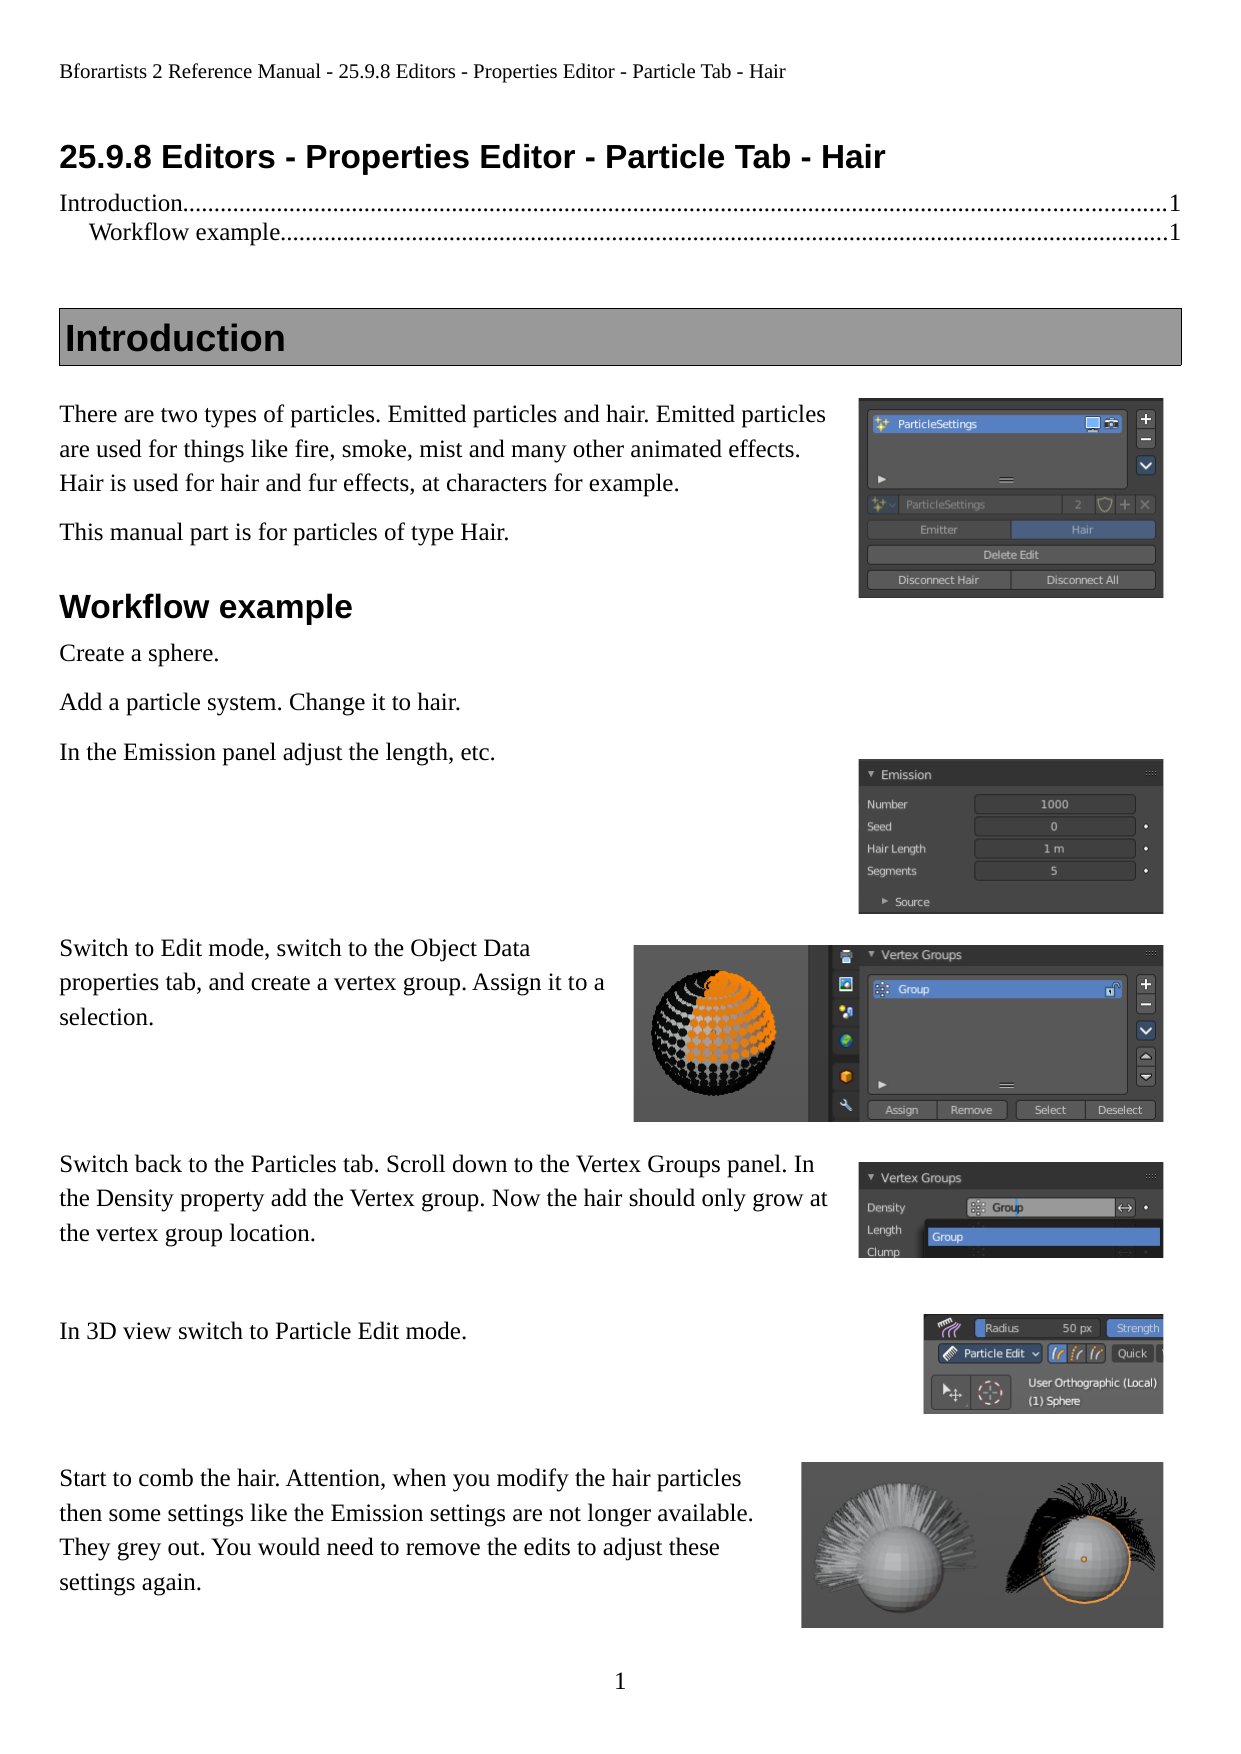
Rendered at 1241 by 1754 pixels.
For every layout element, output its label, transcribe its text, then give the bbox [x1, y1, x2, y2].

text There are two types of particles. Emitted particles and hair. Emitted particles are used for things like fire, smoke, mist and many other animated effects. Hair is used for hair and fur effects, at characters for example. [59, 399, 858, 497]
picture [858, 759, 1164, 914]
subtitle 25.9.8 Editors - Properties Editor - Particle Tab - Hair [59, 138, 1181, 176]
picture [858, 1162, 1164, 1258]
picture [633, 945, 1164, 1122]
text In the Emission panel adjust the length, etc. [59, 737, 1181, 765]
table_header Introduction [60, 309, 1181, 365]
text Switch to Edit mode, switch to the Object Data properties tab, and create a vertex group. Assign it to a selection. [59, 933, 1181, 1031]
text In 3D view switch to Particle Edit mode. [59, 1316, 923, 1345]
text Create a sphere. [59, 638, 1181, 667]
picture [923, 1314, 1164, 1414]
text Introduction 1 [59, 188, 1181, 217]
picture [858, 398, 1164, 598]
text Switch back to the Particles tab. Scroll down to the Vertex Groups panel. In the Density property add the Vertex group. Now the hair should only grow at the vertex group location. [59, 1149, 1181, 1247]
subtitle Workflow example [59, 587, 1181, 626]
text Start to comb the hair. Attention, when you modify the hair particles then some settings like the Emission settings are not longer available. They grey out. You would need to remove the edits to adjust these settings again. [59, 1463, 801, 1595]
text Add a particle system. Change it to hair. [59, 687, 1181, 716]
text This manual part is for particles of type Hair. [59, 517, 858, 546]
picture [801, 1462, 1164, 1628]
text Workflow example 1 [88, 217, 1181, 246]
